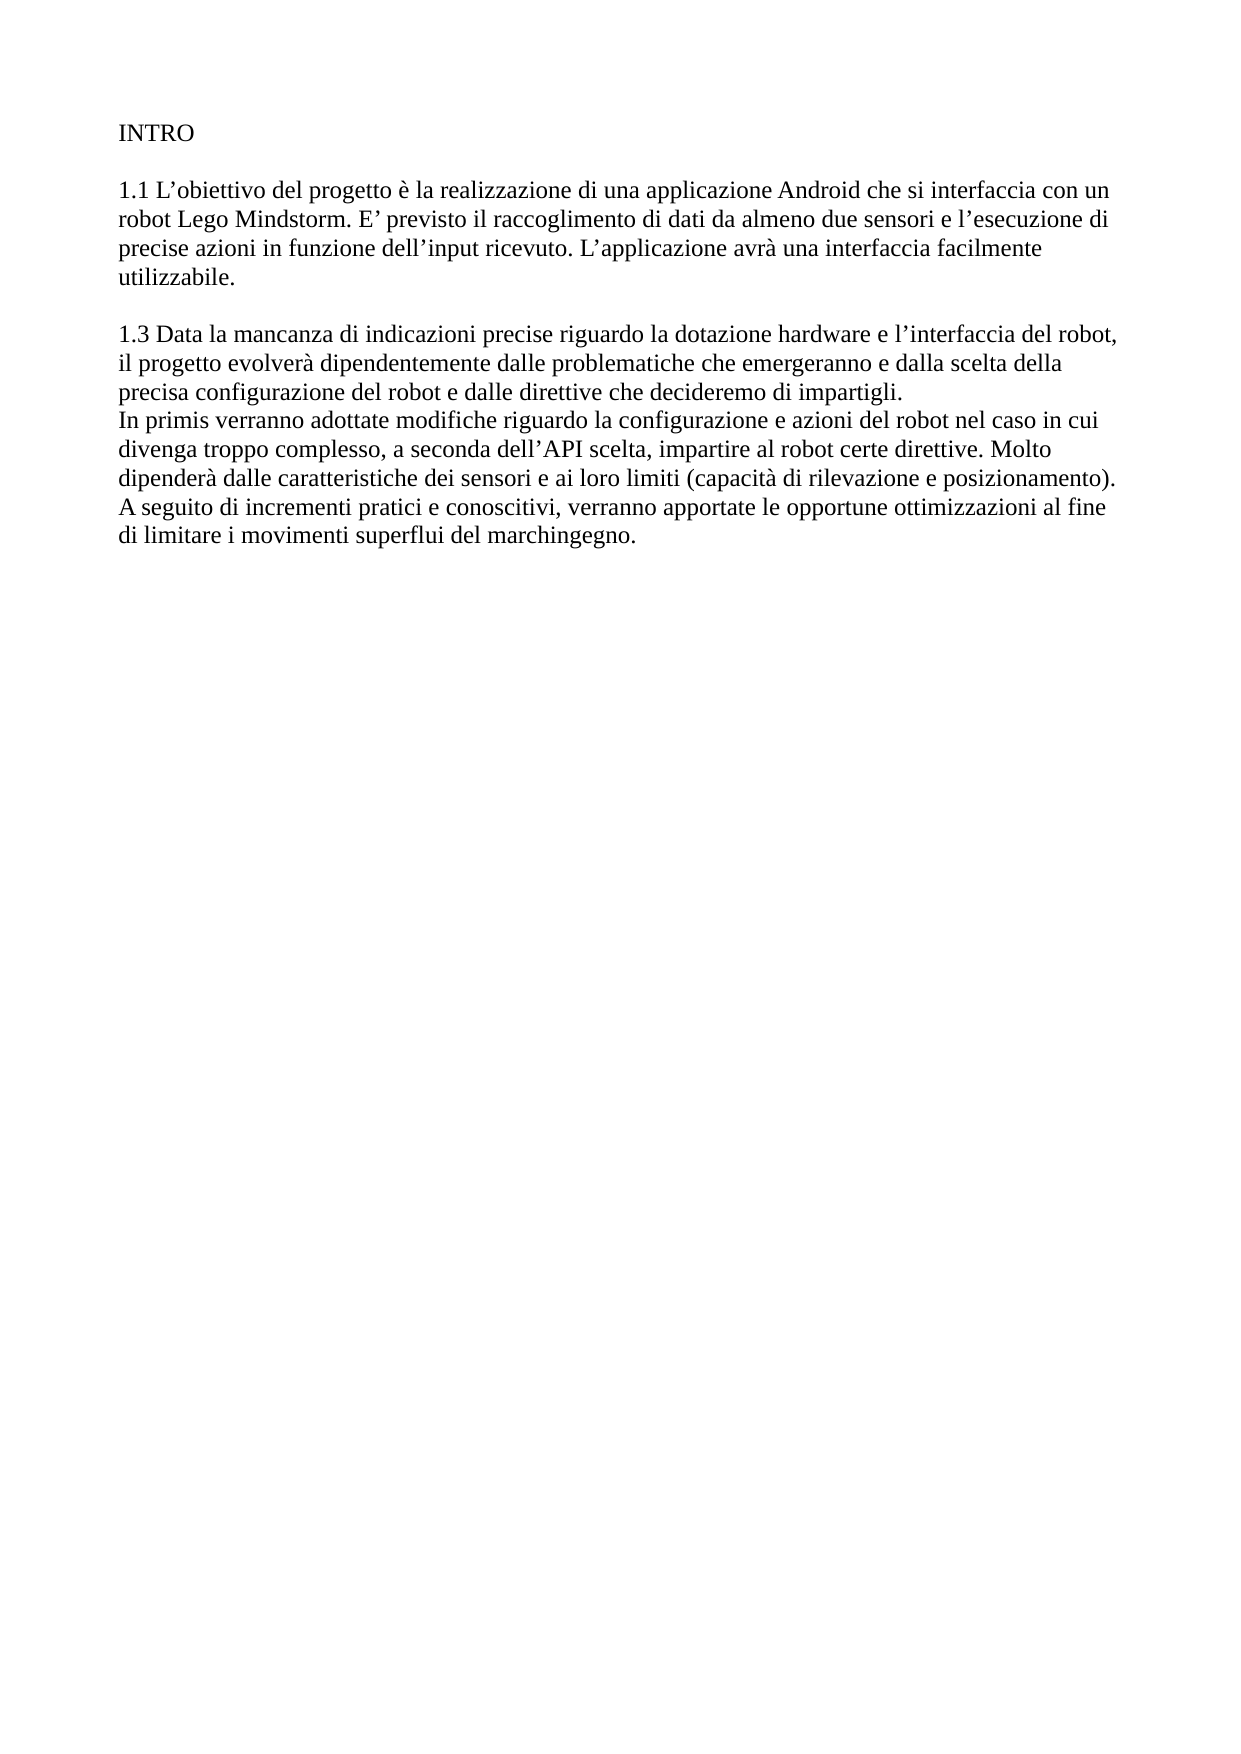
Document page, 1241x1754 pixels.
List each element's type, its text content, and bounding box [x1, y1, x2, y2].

text A seguito di incrementi pratici e conoscitivi, verranno apportate le opportune ottimizzazioni al fine di limitare i movimenti superflui del marchingegno. [118, 492, 1122, 549]
text 1.3 Data la mancanza di indicazioni precise riguardo la dotazione hardware e l’interfaccia del robot, il progetto evolverà dipendentemente dalle problematiche che emergeranno e dalla scelta della precisa configurazione del robot e dalle direttive che decideremo di impartigli. [118, 319, 1122, 406]
text In primis verranno adottate modifiche riguardo la configurazione e azioni del robot nel caso in cui divenga troppo complesso, a seconda dell’API scelta, impartire al robot certe direttive. Molto dipenderà dalle caratteristiche dei sensori e ai loro limiti (capacità di rilevazione e posizionamento). [118, 406, 1122, 492]
text 1.1 L’obiettivo del progetto è la realizzazione di una applicazione Android che si interfaccia con un robot Lego Mindstorm. E’ previsto il raccoglimento di dati da almeno due sensori e l’esecuzione di precise azioni in funzione dell’input ricevuto. L’applicazione avrà una interfaccia facilmente utilizzabile. [118, 176, 1122, 291]
text INTRO [118, 118, 1122, 147]
